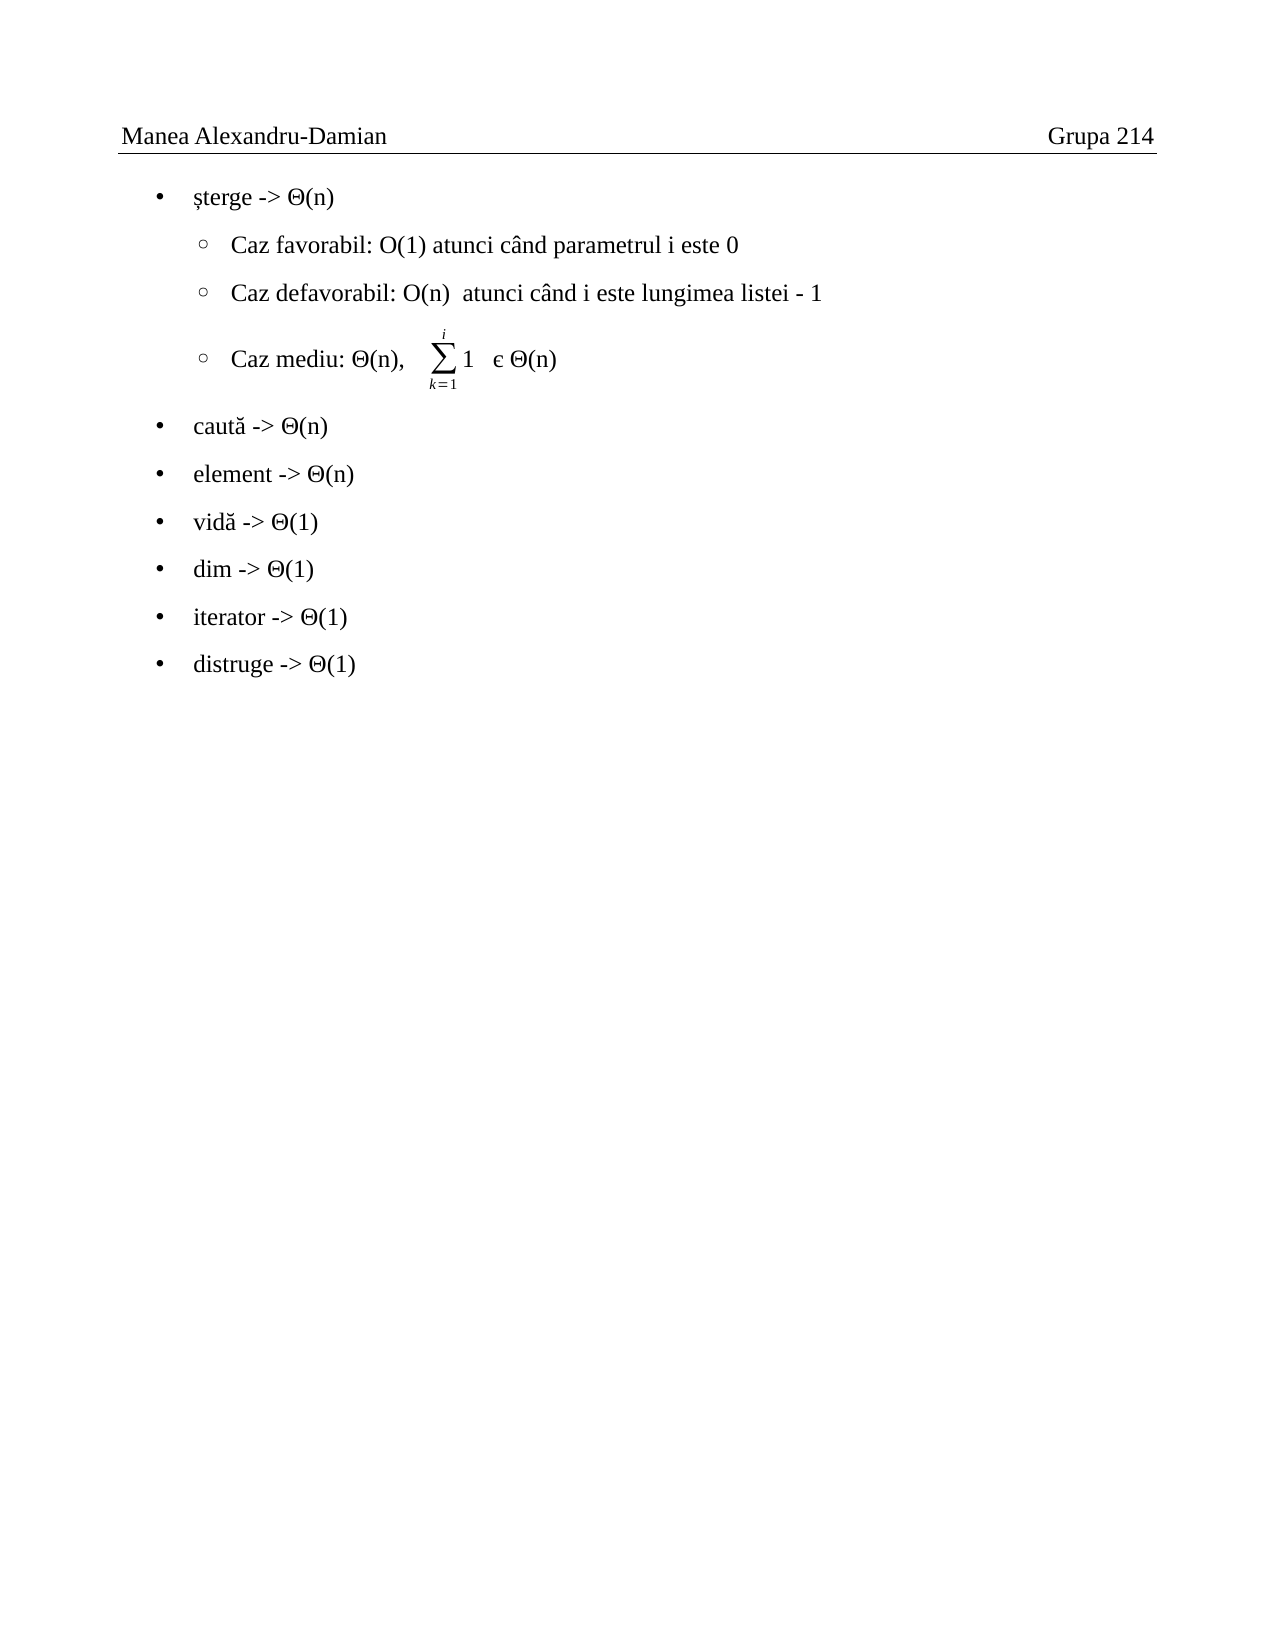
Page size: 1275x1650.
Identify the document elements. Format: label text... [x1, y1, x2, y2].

list distruge -> Θ(1) [156, 649, 1157, 678]
list șterge -> Θ(n) [156, 182, 1157, 211]
list Caz defavorabil: O(n) atunci când i este lungimea listei - 1 [193, 278, 1157, 306]
list Caz favorabil: O(1) atunci când parametrul i este 0 [193, 230, 1157, 259]
list element -> Θ(n) [156, 459, 1157, 488]
list dim -> Θ(1) [156, 554, 1157, 583]
list vidă -> Θ(1) [156, 507, 1157, 535]
list Caz mediu: Θ(n), є Θ(n) [193, 325, 1157, 393]
list caută -> Θ(n) [156, 411, 1157, 440]
list iterator -> Θ(1) [156, 602, 1157, 631]
